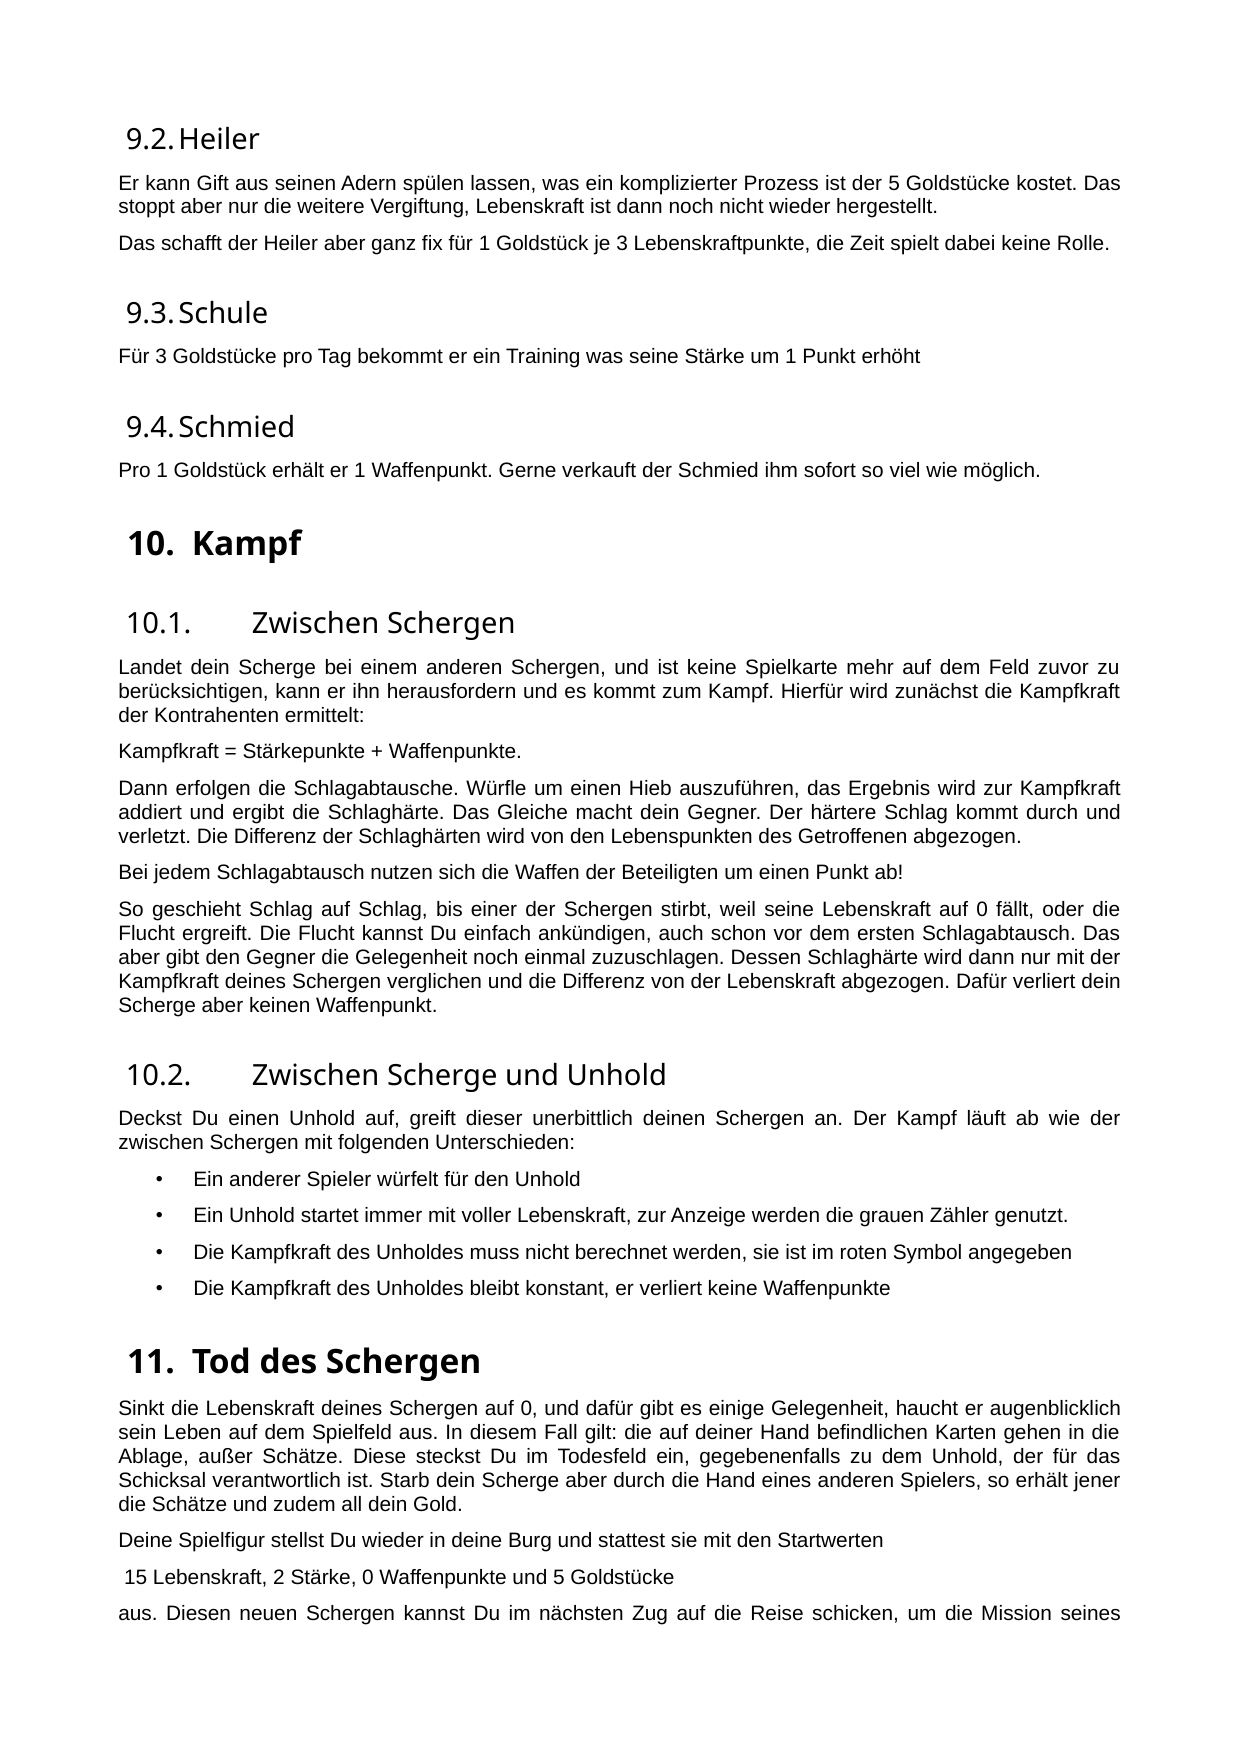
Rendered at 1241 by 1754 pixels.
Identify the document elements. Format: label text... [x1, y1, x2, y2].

text Bei jedem Schlagabtausch nutzen sich die Waffen der Beteiligten um einen Punkt ab! [118, 860, 1122, 884]
list Ein Unhold startet immer mit voller Lebenskraft, zur Anzeige werden die grauen Zähler genutzt. [156, 1203, 1122, 1227]
text Für 3 Goldstücke pro Tag bekommt er ein Training was seine Stärke um 1 Punkt erhöht [118, 344, 1122, 368]
subtitle Zwischen Schergen [118, 603, 1122, 642]
text Sinkt die Lebenskraft deines Schergen auf 0, und dafür gibt es einige Gelegenheit, haucht er augenblicklich sein Leben auf dem Spielfeld aus. In diesem Fall gilt: die auf deiner Hand befindlichen Karten gehen in die Ablage, außer Schätze. Diese steckst Du im Todesfeld ein, gegebenenfalls zu dem Unhold, der für das Schicksal verantwortlich ist. Starb dein Scherge aber durch die Hand eines anderen Spielers, so erhält jener die Schätze und zudem all dein Gold. [118, 1396, 1122, 1516]
text Deine Spielfigur stellst Du wieder in deine Burg und stattest sie mit den Startwerten [118, 1528, 1122, 1552]
subtitle Heiler [118, 118, 1122, 158]
text Pro 1 Goldstück erhält er 1 Waffenpunkt. Gerne verkauft der Schmied ihm sofort so viel wie möglich. [118, 458, 1122, 482]
list Ein anderer Spieler würfelt für den Unhold [156, 1166, 1122, 1191]
text Er kann Gift aus seinen Adern spülen lassen, was ein komplizierter Prozess ist der 5 Goldstücke kostet. Das stoppt aber nur die weitere Vergiftung, Lebenskraft ist dann noch nicht wieder hergestellt. [118, 170, 1122, 218]
text aus. Diesen neuen Schergen kannst Du im nächsten Zug auf die Reise schicken, um die Mission seines [118, 1601, 1122, 1625]
text Landet dein Scherge bei einem anderen Schergen, und ist keine Spielkarte mehr auf dem Feld zuvor zu berücksichtigen, kann er ihn herausfordern und es kommt zum Kampf. Hierfür wird zunächst die Kampfkraft der Kontrahenten ermittelt: [118, 655, 1122, 727]
text Kampfkraft = Stärkepunkte + Waffenpunkte. [118, 739, 1122, 763]
text So geschieht Schlag auf Schlag, bis einer der Schergen stirbt, weil seine Lebenskraft auf 0 fällt, oder die Flucht ergreift. Die Flucht kannst Du einfach ankündigen, auch schon vor dem ersten Schlagabtausch. Das aber gibt den Gegner die Gelegenheit noch einmal zuzuschlagen. Dessen Schlaghärte wird dann nur mit der Kampfkraft deines Schergen verglichen und die Differenz von der Lebenskraft abgezogen. Dafür verliert dein Scherge aber keinen Waffenpunkt. [118, 897, 1122, 1016]
subtitle Schule [118, 292, 1122, 332]
list Die Kampfkraft des Unholdes bleibt konstant, er verliert keine Waffenpunkte [156, 1276, 1122, 1300]
text 15 Lebenskraft, 2 Stärke, 0 Waffenpunkte und 5 Goldstücke [118, 1565, 1122, 1589]
text Das schafft der Heiler aber ganz fix für 1 Goldstück je 3 Lebenskraftpunkte, die Zeit spielt dabei keine Rolle. [118, 231, 1122, 255]
subtitle Kampf [118, 519, 1122, 565]
text Dann erfolgen die Schlagabtausche. Würfle um einen Hieb auszuführen, das Ergebnis wird zur Kampfkraft addiert und ergibt die Schlaghärte. Das Gleiche macht dein Gegner. Der härtere Schlag kommt durch und verletzt. Die Differenz der Schlaghärten wird von den Lebenspunkten des Getroffenen abgezogen. [118, 776, 1122, 848]
subtitle Tod des Schergen [118, 1338, 1122, 1383]
list Die Kampfkraft des Unholdes muss nicht berechnet werden, sie ist im roten Symbol angegeben [156, 1239, 1122, 1264]
subtitle Schmied [118, 406, 1122, 446]
text Deckst Du einen Unhold auf, greift dieser unerbittlich deinen Schergen an. Der Kampf läuft ab wie der zwischen Schergen mit folgenden Unterschieden: [118, 1106, 1122, 1154]
subtitle Zwischen Scherge und Unhold [118, 1054, 1122, 1093]
